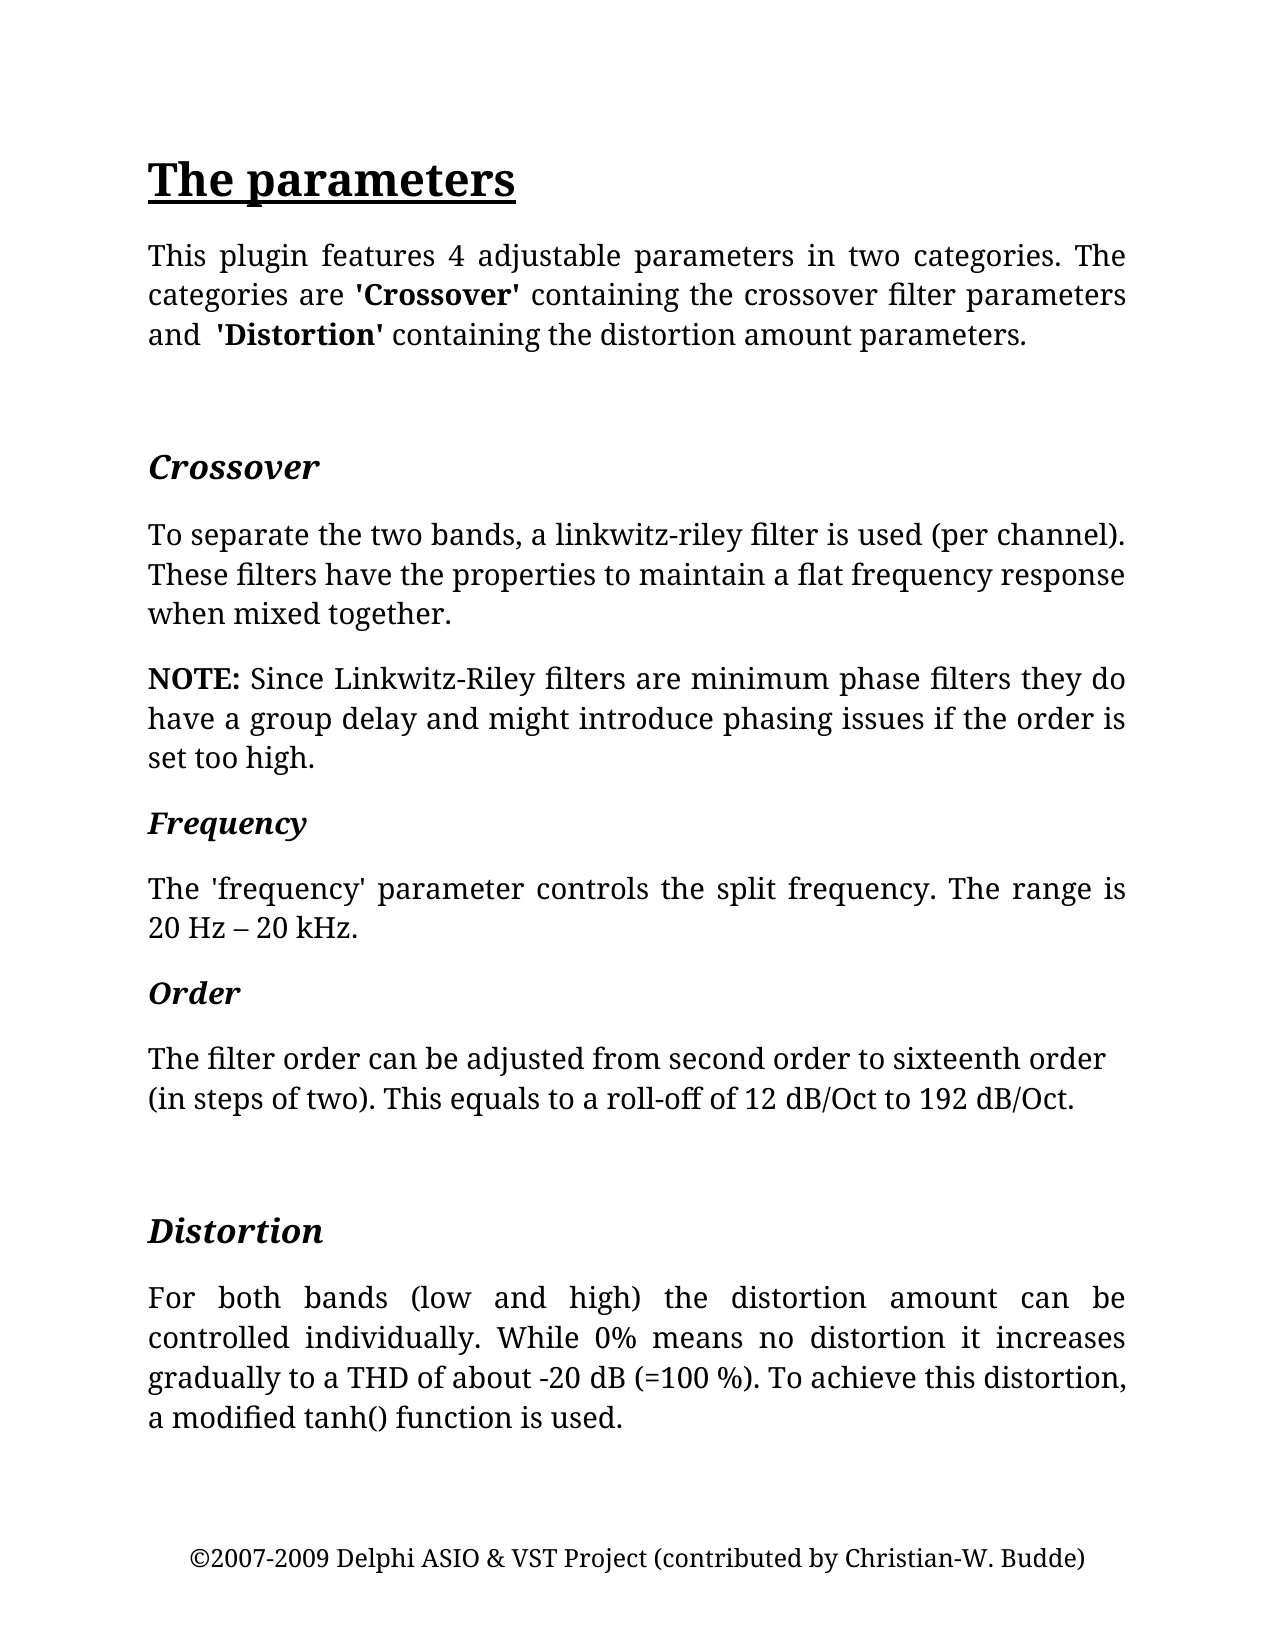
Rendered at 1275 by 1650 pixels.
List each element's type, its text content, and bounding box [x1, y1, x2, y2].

text This plugin features 4 adjustable parameters in two categories. The categories are 'Crossover' containing the crossover filter parameters and 'Distortion' containing the distortion amount parameters. [148, 235, 1127, 354]
subtitle Distortion [148, 1207, 1127, 1253]
text To separate the two bands, a linkwitz-riley filter is used (per channel). These filters have the properties to maintain a flat frequency response when mixed together. [148, 514, 1127, 633]
subtitle The parameters [148, 148, 1127, 210]
subtitle Order [148, 972, 1127, 1013]
subtitle Frequency [148, 802, 1127, 843]
text The filter order can be adjusted from second order to sixteenth order (in steps of two). This equals to a roll-off of 12 dB/Oct to 192 dB/Oct. [148, 1038, 1127, 1118]
text NOTE: Since Linkwitz-Riley filters are minimum phase filters they do have a group delay and might introduce phasing issues if the order is set too high. [148, 658, 1127, 777]
text For both bands (low and high) the distortion amount can be controlled individually. While 0% means no distortion it increases gradually to a THD of about -20 dB (=100 %). To achieve this distortion, a modified tanh() function is used. [148, 1278, 1127, 1437]
text The 'frequency' parameter controls the split frequency. The range is 20 Hz – 20 kHz. [148, 868, 1127, 947]
subtitle Crossover [148, 444, 1127, 489]
